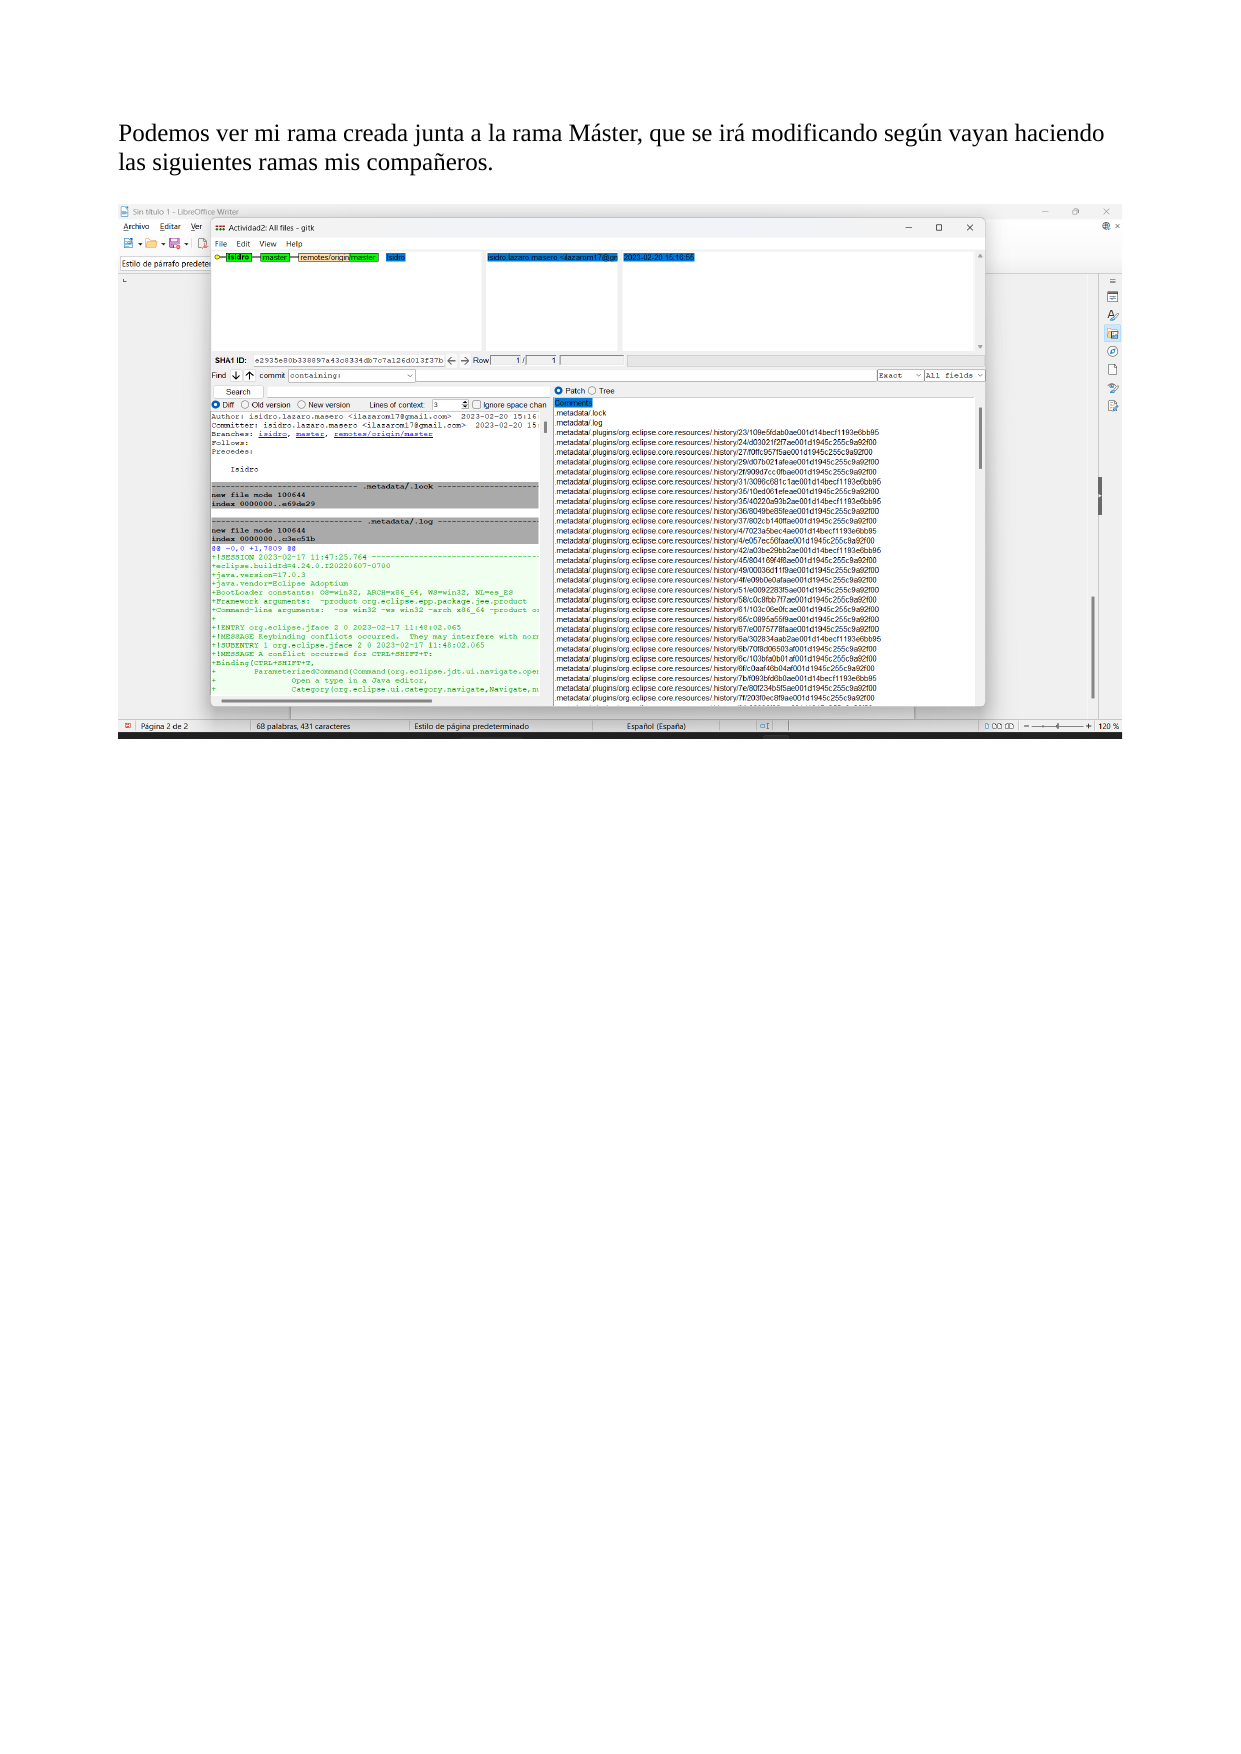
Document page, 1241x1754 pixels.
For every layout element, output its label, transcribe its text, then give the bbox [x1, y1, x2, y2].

picture [118, 204, 1123, 739]
text Podemos ver mi rama creada junta a la rama Máster, que se irá modificando según vayan haciendo las siguientes ramas mis compañeros. [118, 118, 1122, 176]
